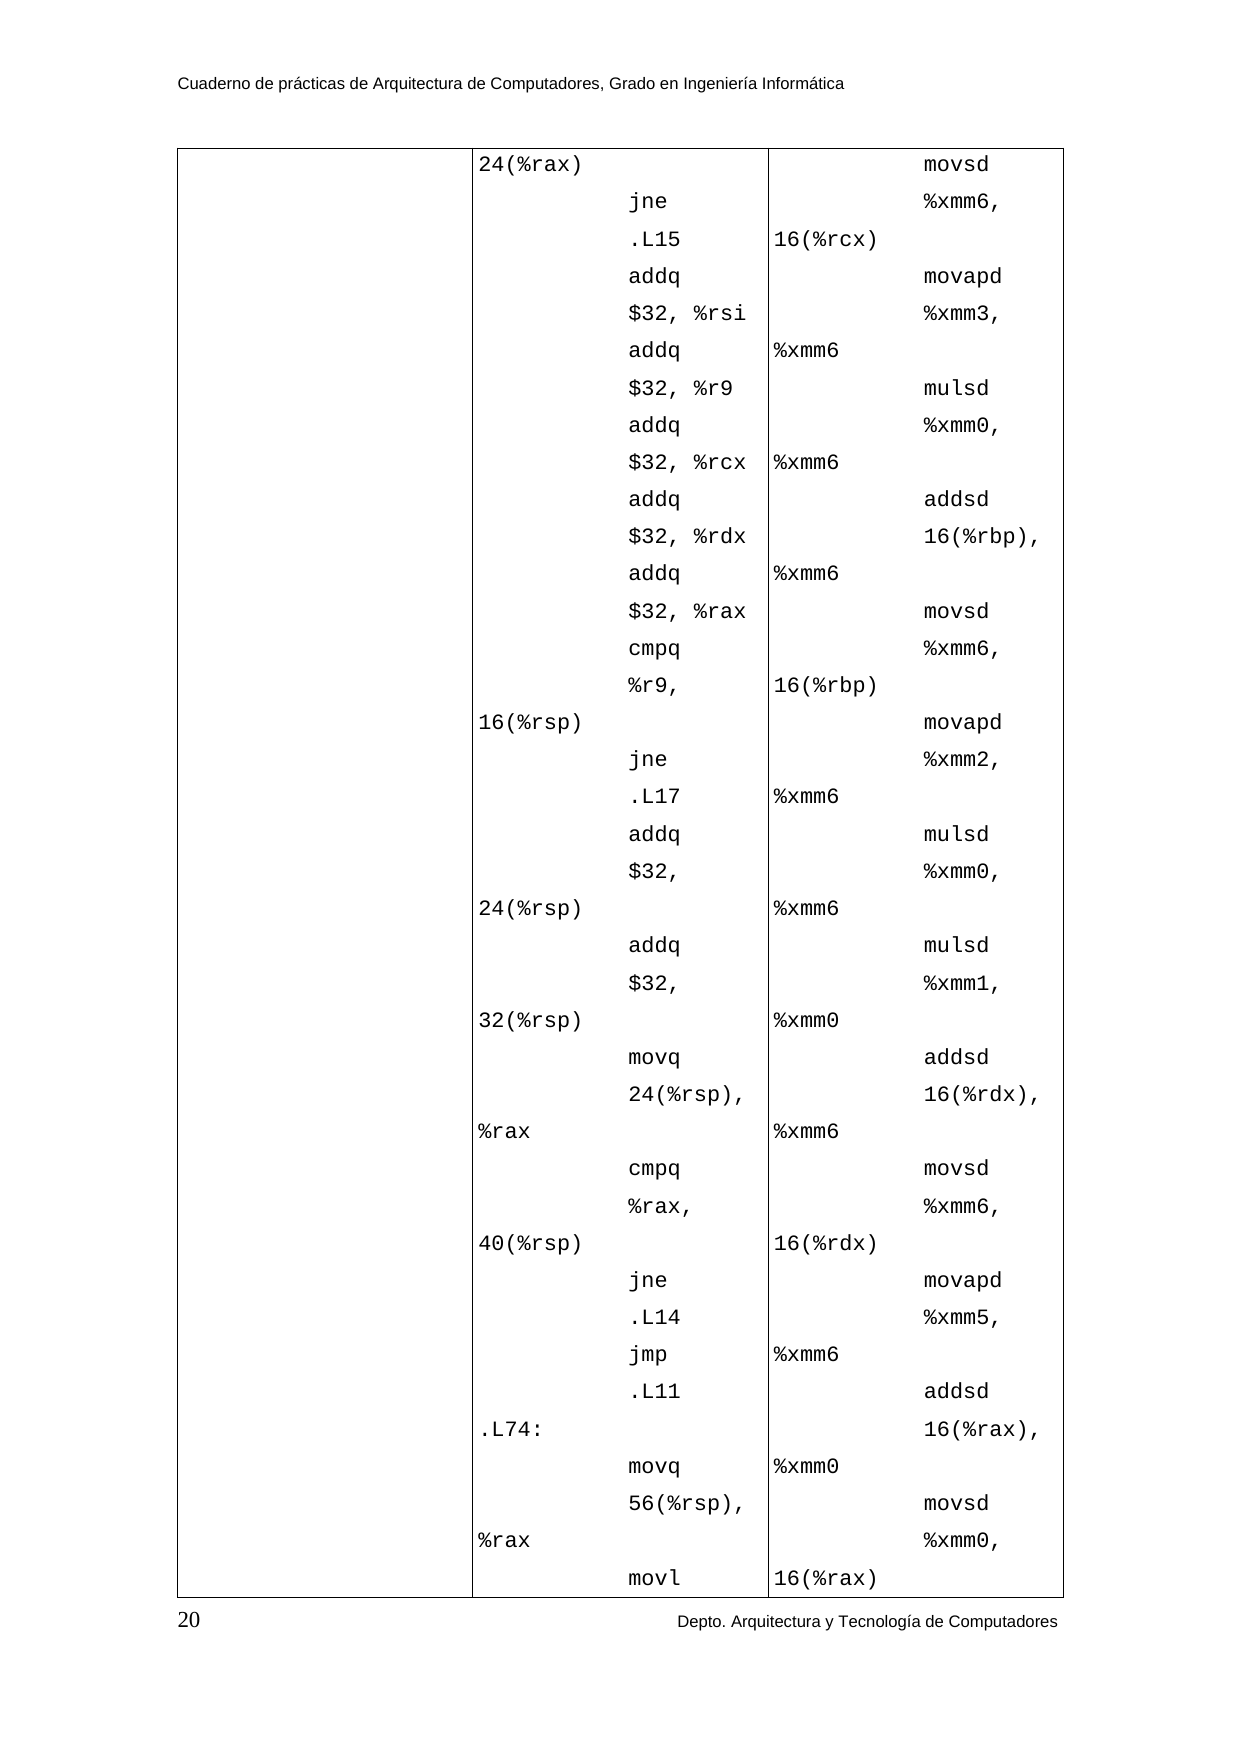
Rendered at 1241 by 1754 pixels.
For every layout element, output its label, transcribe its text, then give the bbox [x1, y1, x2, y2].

table_cell movsd %xmm6, 16(%rcx) movapd %xmm3, %xmm6 mulsd %xmm0, %xmm6 addsd 16(%rbp), %xmm6 movsd %xmm6, 16(%rbp) movapd %xmm2, %xmm6 mulsd %xmm0, %xmm6 mulsd %xmm1, %xmm0 addsd 16(%rdx), %xmm6 movsd %xmm6, 16(%rdx) movapd %xmm5, %xmm6 addsd 16(%rax), %xmm0 movsd %xmm0, 16(%rax) [769, 149, 1063, 1597]
table_cell 24(%rax) jne .L15 addq $32, %rsi addq $32, %r9 addq $32, %rcx addq $32, %rdx addq $32, %rax cmpq %r9, 16(%rsp) jne .L17 addq $32, 24(%rsp) addq $32, 32(%rsp) movq 24(%rsp), %rax cmpq %rax, 40(%rsp) jne .L14 jmp .L11 .L74: movq 56(%rsp), %rax movl [473, 149, 768, 1597]
table_cell [178, 149, 472, 1597]
